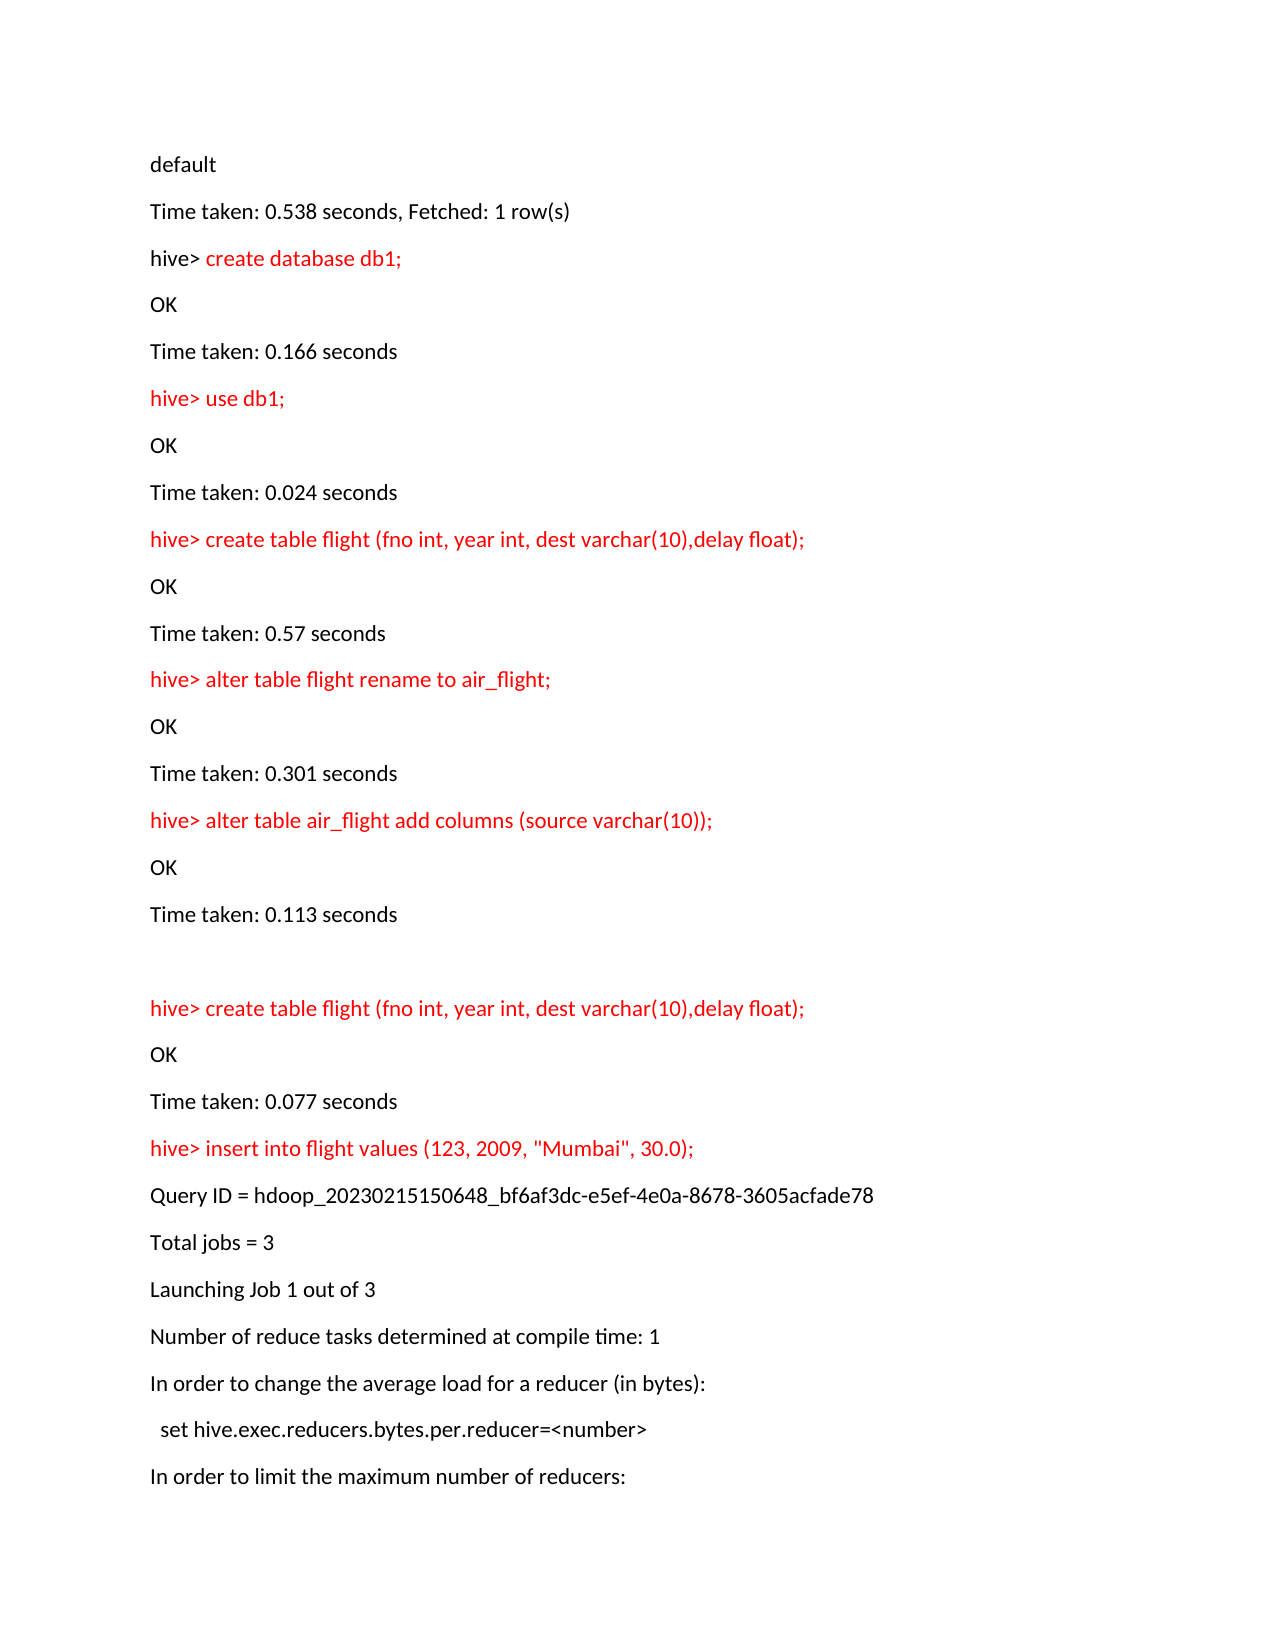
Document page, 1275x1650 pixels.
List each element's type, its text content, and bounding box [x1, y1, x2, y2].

text set hive.exec.reducers.bytes.per.reducer=<number> [150, 1416, 1125, 1444]
text hive> alter table flight rename to air_flight; [150, 666, 1125, 694]
text Time taken: 0.077 seconds [150, 1087, 1125, 1116]
text Number of reduce tasks determined at compile time: 1 [150, 1322, 1125, 1350]
text Time taken: 0.113 seconds [150, 900, 1125, 928]
text Time taken: 0.301 seconds [150, 759, 1125, 787]
text OK [150, 853, 1125, 881]
text In order to change the average load for a reducer (in bytes): [150, 1369, 1125, 1397]
text hive> use db1; [150, 384, 1125, 412]
text hive> create table flight (fno int, year int, dest varchar(10),delay float); [150, 525, 1125, 553]
text Time taken: 0.57 seconds [150, 619, 1125, 647]
text OK [150, 712, 1125, 741]
text OK [150, 291, 1125, 319]
text hive> create database db1; [150, 244, 1125, 272]
text Time taken: 0.166 seconds [150, 337, 1125, 366]
text Query ID = hdoop_20230215150648_bf6af3dc-e5ef-4e0a-8678-3605acfade78 [150, 1181, 1125, 1209]
text OK [150, 1041, 1125, 1069]
text Time taken: 0.538 seconds, Fetched: 1 row(s) [150, 197, 1125, 225]
text hive> create table flight (fno int, year int, dest varchar(10),delay float); [150, 994, 1125, 1022]
text OK [150, 431, 1125, 459]
text OK [150, 572, 1125, 600]
text hive> alter table air_flight add columns (source varchar(10)); [150, 806, 1125, 834]
text Time taken: 0.024 seconds [150, 478, 1125, 506]
text Launching Job 1 out of 3 [150, 1275, 1125, 1303]
text In order to limit the maximum number of reducers: [150, 1462, 1125, 1491]
text default [150, 150, 1125, 178]
text hive> insert into flight values (123, 2009, "Mumbai", 30.0); [150, 1134, 1125, 1162]
text Total jobs = 3 [150, 1228, 1125, 1256]
